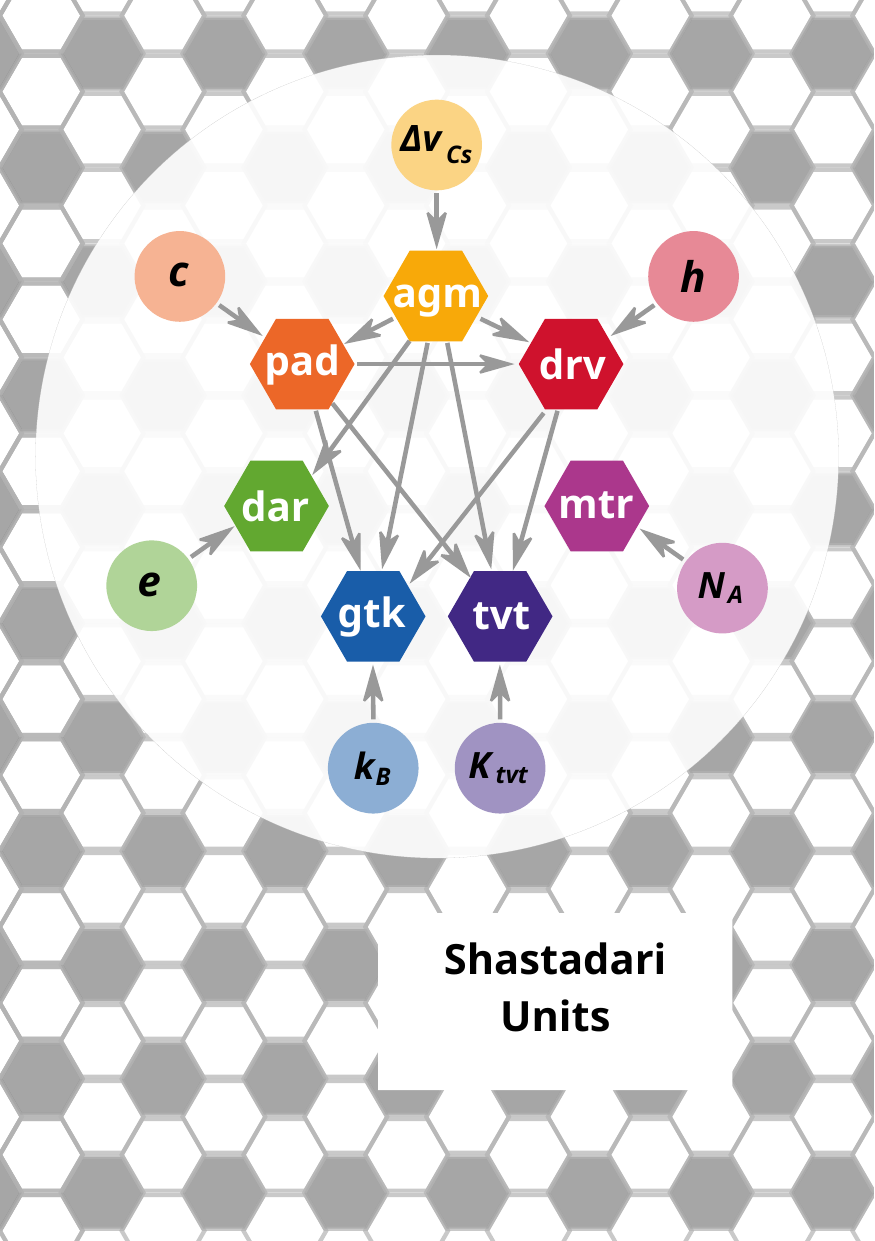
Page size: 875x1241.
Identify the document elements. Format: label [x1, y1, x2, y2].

table_cell [83, 1008, 140, 1074]
table_header [621, 30, 680, 49]
table_header [499, 894, 558, 913]
table_header [83, 648, 112, 694]
table_header [817, 324, 827, 356]
table_header [755, 210, 810, 271]
table_cell [733, 1013, 749, 1068]
table_header [795, 780, 827, 846]
table_header [125, 894, 201, 930]
table_header [83, 172, 133, 239]
table_cell [247, 970, 323, 1036]
table_cell [369, 987, 378, 1019]
table_cell [186, 1008, 262, 1074]
table_header [734, 894, 810, 930]
table_header [722, 172, 732, 183]
table_header [742, 30, 802, 49]
table_header [795, 628, 827, 694]
table_header [508, 58, 555, 72]
table_cell [734, 970, 810, 1036]
table_header [732, 784, 749, 842]
table_header [186, 856, 262, 922]
table_header [566, 811, 627, 846]
table_header [620, 894, 680, 913]
table_header [378, 894, 436, 913]
table_header [673, 856, 732, 913]
table_cell [127, 930, 199, 960]
table_header [369, 911, 378, 930]
table_header [378, 880, 384, 898]
table_header [83, 856, 140, 922]
table_cell [308, 1008, 378, 1074]
table_header [795, 96, 827, 163]
table_header [255, 30, 314, 49]
table_header [83, 96, 140, 163]
table_header [734, 742, 810, 808]
table_header [125, 742, 198, 808]
table_header [378, 30, 436, 49]
table_cell [249, 930, 321, 960]
table_header [308, 856, 378, 922]
table_header [809, 557, 827, 618]
table_cell [125, 970, 201, 1036]
table_header [612, 58, 688, 125]
table_header [732, 100, 749, 159]
table_header [186, 96, 246, 138]
table_cell [795, 1008, 827, 1074]
table_header [83, 780, 140, 846]
table_header [744, 666, 810, 732]
table_header [673, 780, 732, 846]
table_header [125, 58, 201, 125]
table_cell [371, 930, 378, 943]
table_header [133, 30, 193, 49]
table_cell [736, 930, 808, 960]
table_header [634, 772, 688, 808]
table_header [734, 58, 810, 125]
table_header [795, 172, 827, 239]
table_header [732, 860, 749, 916]
table_header [499, 30, 558, 49]
table_header [430, 856, 505, 913]
table_header [186, 784, 260, 846]
table_header [673, 96, 732, 163]
table_header [247, 58, 313, 100]
table_header [732, 176, 744, 196]
table_header [551, 856, 627, 913]
table_header [795, 856, 827, 922]
table_header [247, 894, 323, 930]
